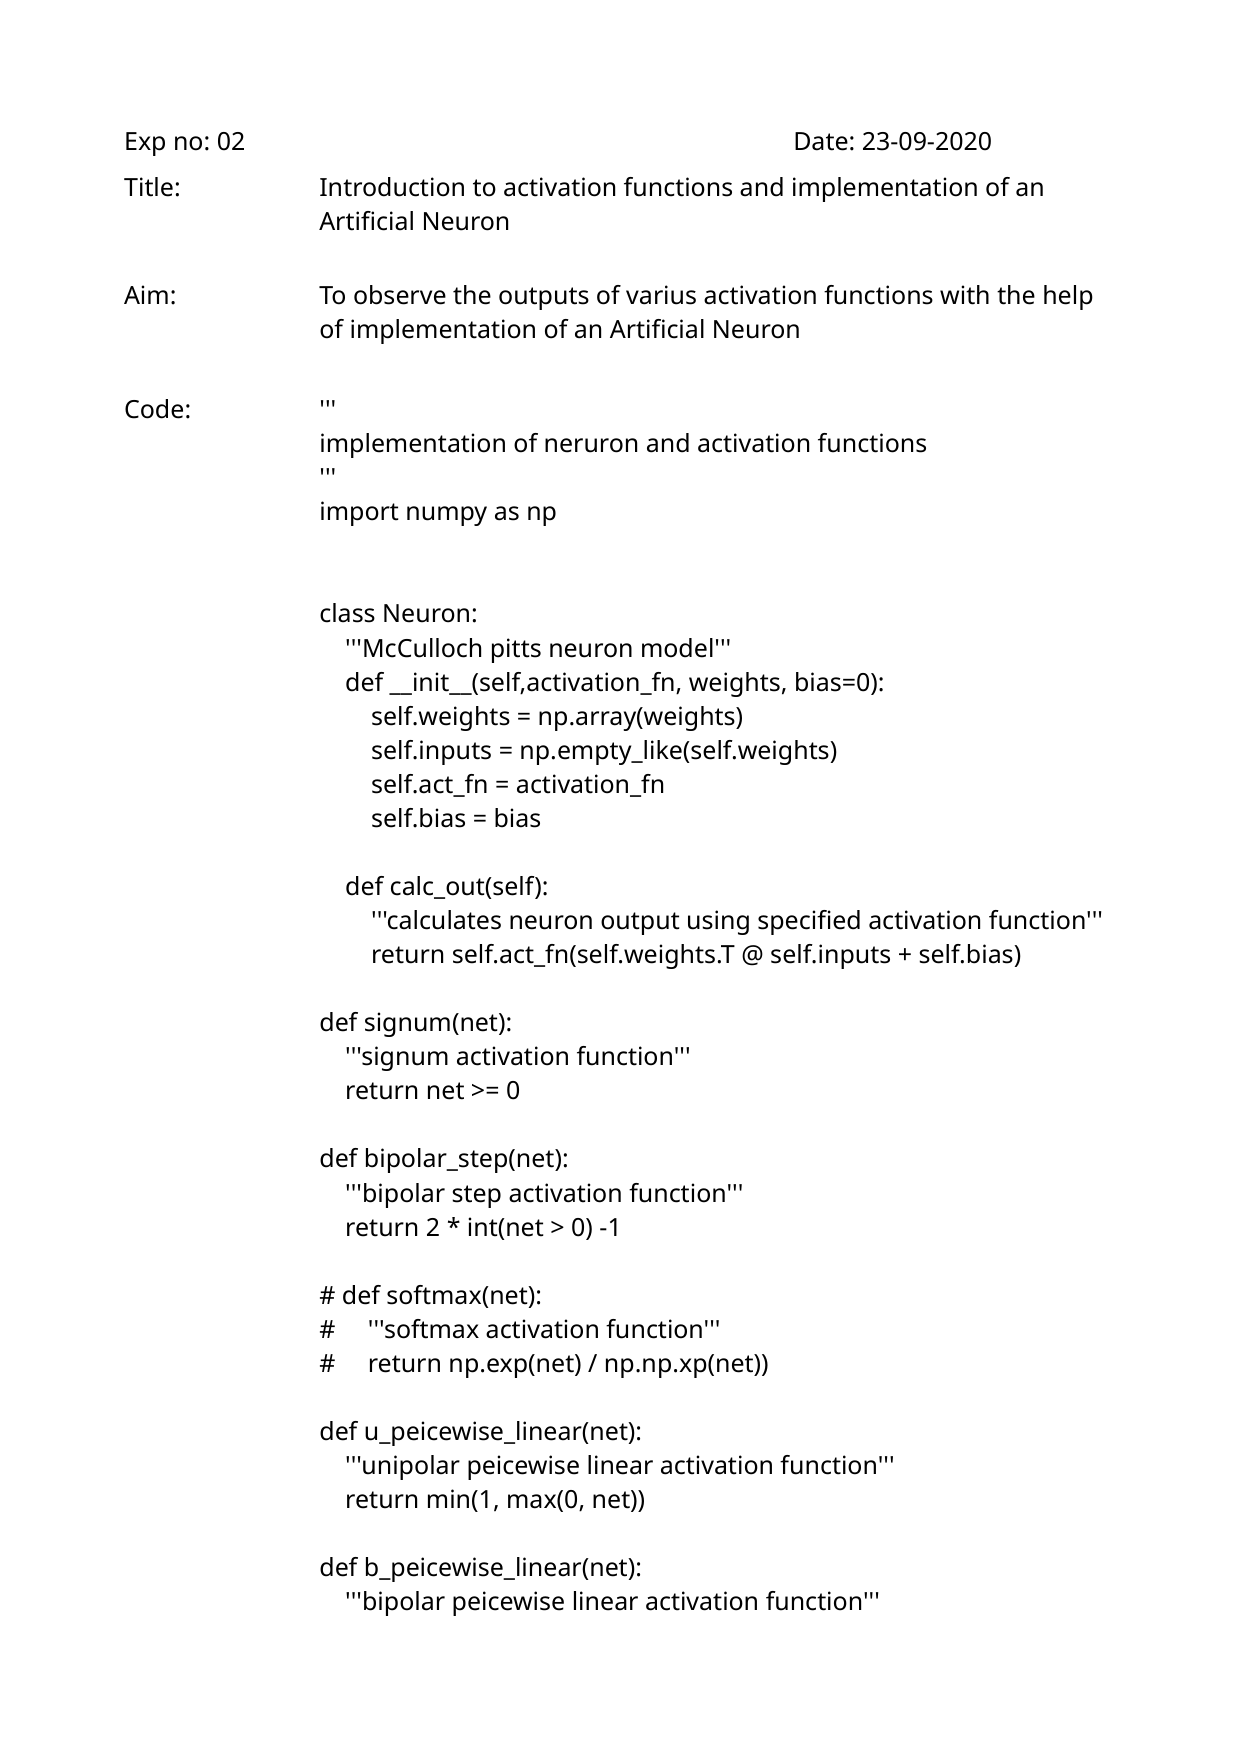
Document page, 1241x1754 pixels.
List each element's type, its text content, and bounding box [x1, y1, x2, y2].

table_cell ''' implementation of neruron and activation functions ''' import numpy as np class Neuron: '''McCulloch pitts neuron model''' def __init__(self,activation_fn, weights, bias=0): self.weights = np.array(weights) self.inputs = np.empty_like(self.weights) self.act_fn = activation_fn self.bias = bias def calc_out(self): '''calculates neuron output using specified activation function''' return self.act_fn(self.weights.T @ self.inputs + self.bias) def signum(net): '''signum activation function''' return net >= 0 def bipolar_step(net): '''bipolar step activation function''' return 2 * int(net > 0) -1 # def softmax(net): # '''softmax activation function''' # return np.exp(net) / np.np.xp(net)) def u_peicewise_linear(net): '''unipolar peicewise linear activation function''' return min(1, max(0, net)) def b_peicewise_linear(net): '''bipolar peicewise linear activation function''' [314, 387, 1123, 1624]
table_cell Introduction to activation functions and implementation of an Artificial Neuron [314, 165, 1123, 272]
table_header Date: 23-09-2020 [788, 119, 1123, 164]
table_header Exp no: 02 [119, 119, 313, 164]
table_header [314, 119, 787, 164]
table_cell Code: [119, 387, 313, 1624]
table_cell To observe the outputs of varius activation functions with the help of implementation of an Artificial Neuron [314, 273, 1123, 386]
table_cell Title: [119, 165, 313, 272]
table_cell Aim: [119, 273, 313, 386]
